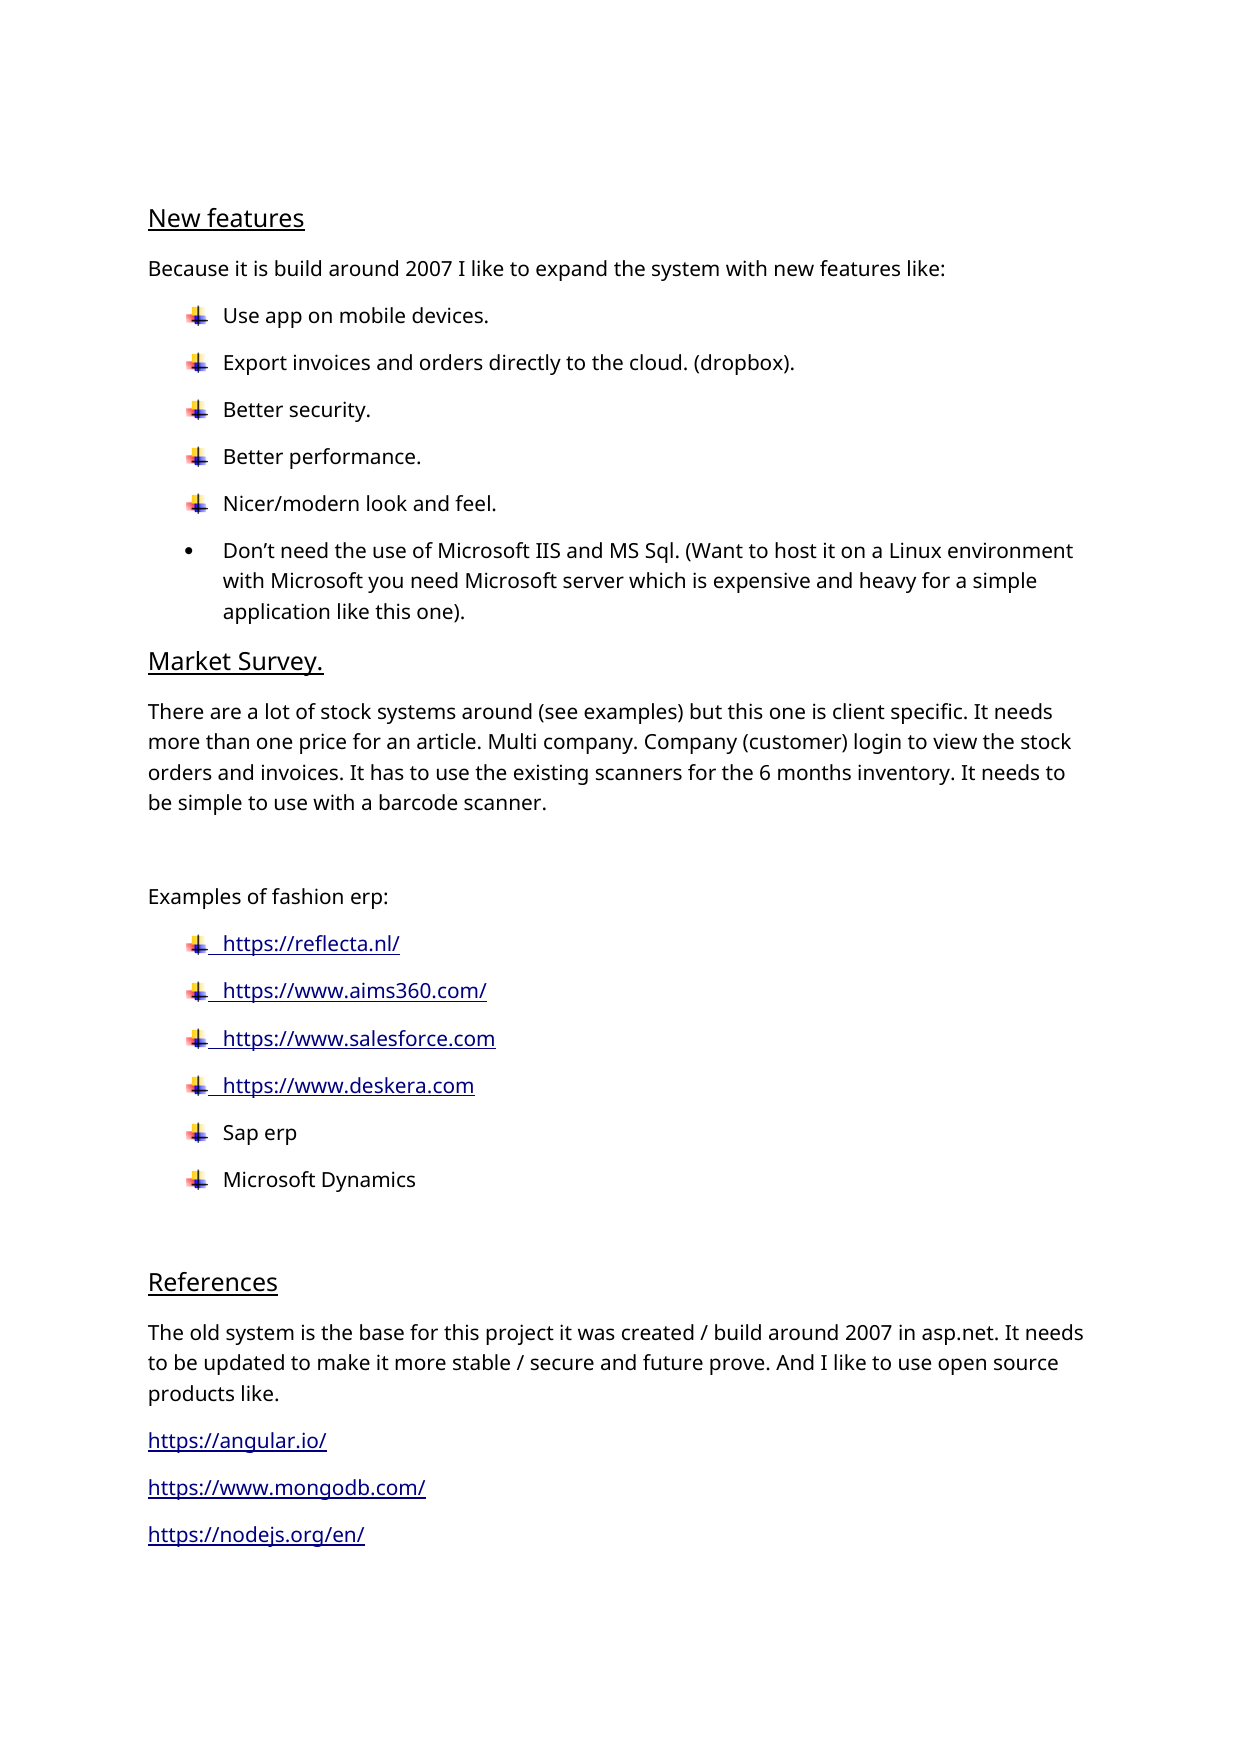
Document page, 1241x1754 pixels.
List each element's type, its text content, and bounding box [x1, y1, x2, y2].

text New features [148, 201, 1093, 235]
text The old system is the base for this project it was created / build around 2007 in asp.net. It needs to be updated to make it more stable / secure and future prove. And I like to use open source products like. [148, 1318, 1093, 1407]
list Sap erp [185, 1118, 1093, 1146]
text There are a lot of stock systems around (see examples) but this one is client specific. It needs more than one price for an article. Multi company. Company (customer) login to view the stock orders and invoices. It has to use the existing scanners for the 6 months inventory. It needs to be simple to use with a barcode scanner. [148, 697, 1093, 817]
list Nicer/modern look and feel. [185, 489, 1093, 517]
text References [148, 1265, 1093, 1299]
text Because it is build around 2007 I like to expand the system with new features like: [148, 254, 1093, 282]
list Better security. [185, 395, 1093, 423]
list https://www.salesforce.com [185, 1024, 1093, 1052]
list https://www.aims360.com/ [185, 977, 1093, 1005]
text https://www.mongodb.com/ [148, 1473, 1093, 1502]
text Market Survey. [148, 644, 1093, 678]
text https://nodejs.org/en/ [148, 1520, 1093, 1549]
list https://www.deskera.com [185, 1071, 1093, 1099]
text Examples of fashion erp: [148, 882, 1093, 911]
list Better performance. [185, 442, 1093, 470]
list Export invoices and orders directly to the cloud. (dropbox). [185, 348, 1093, 376]
list Don’t need the use of Microsoft IIS and MS Sql. (Want to host it on a Linux environment with Microsoft you need Microsoft server which is expensive and heavy for a simple application like this one). [185, 536, 1093, 625]
text https://angular.io/ [148, 1426, 1093, 1454]
list Use app on mobile devices. [185, 301, 1093, 329]
list Microsoft Dynamics [185, 1165, 1093, 1193]
list https://reflecta.nl/ [185, 929, 1093, 958]
